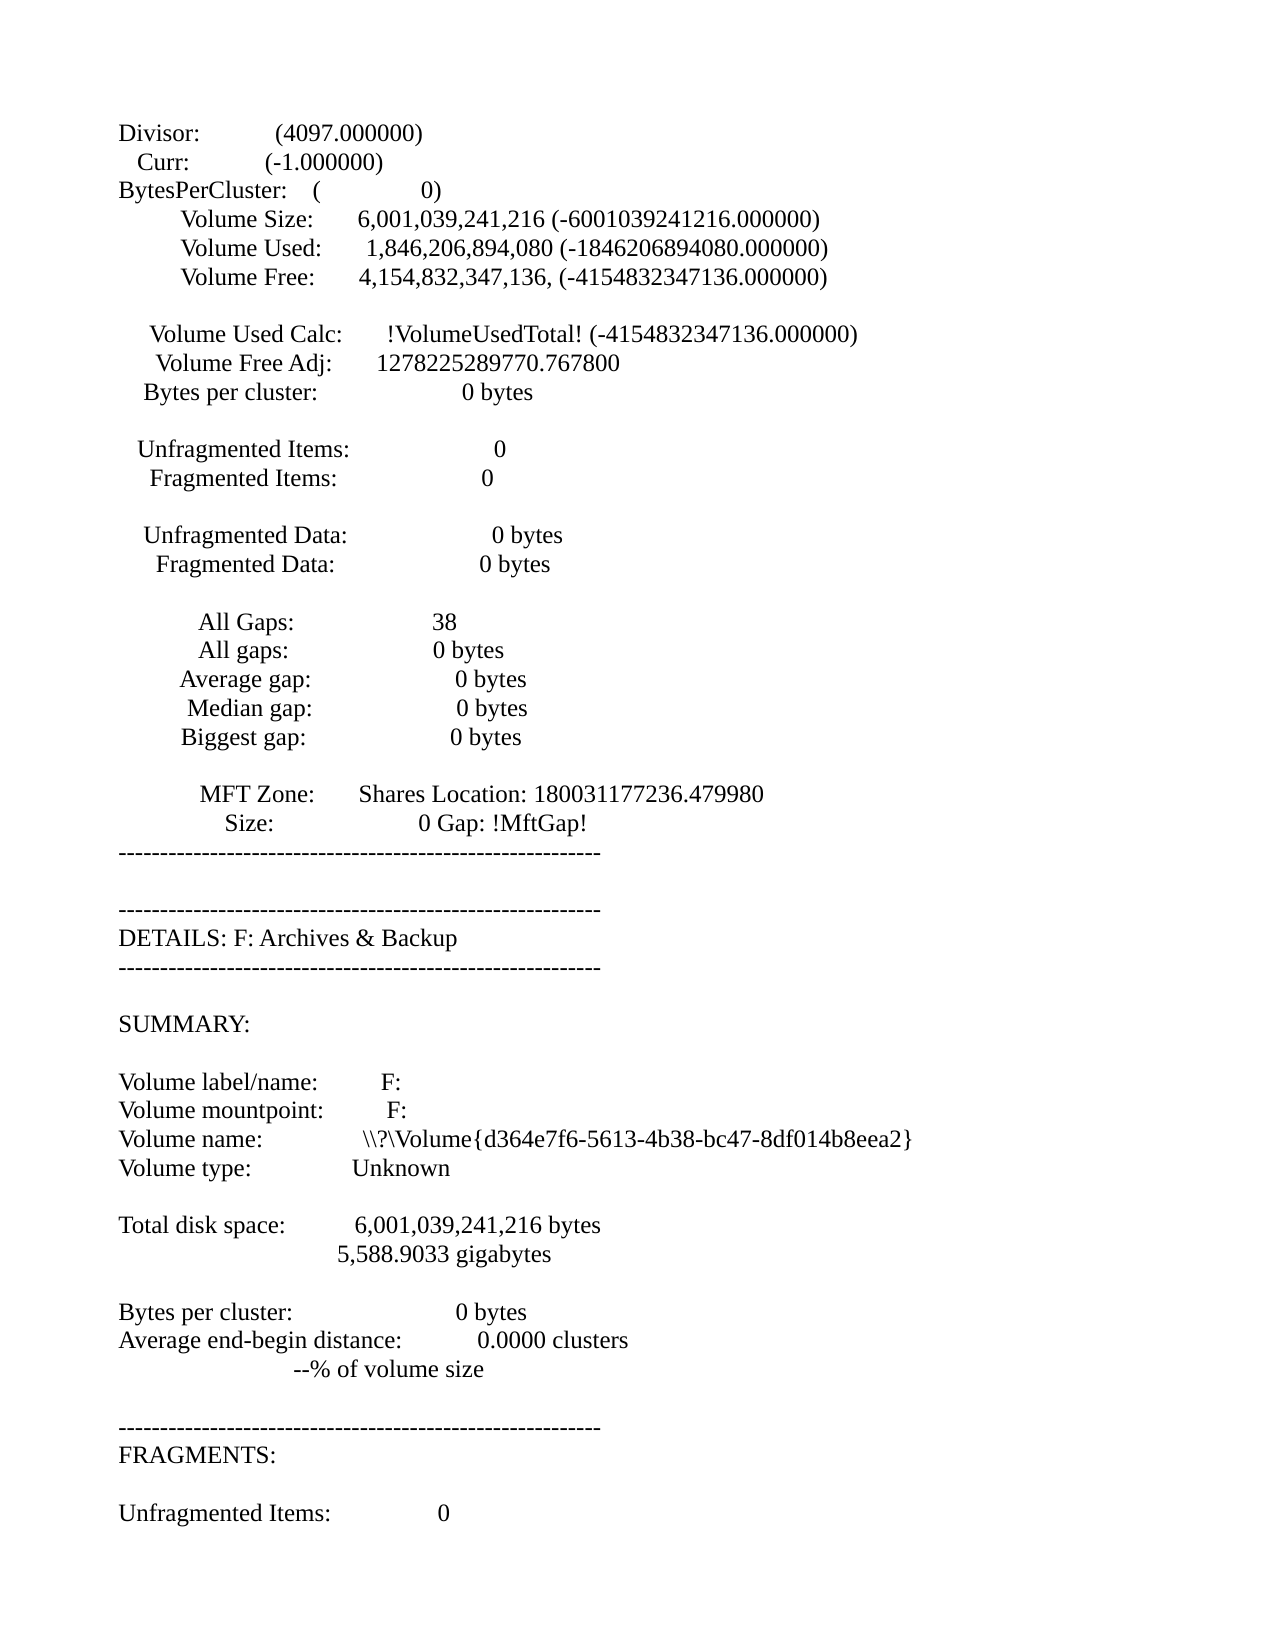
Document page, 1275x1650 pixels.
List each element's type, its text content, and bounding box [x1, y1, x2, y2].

text Fragmented Data: 0 bytes [118, 549, 1157, 578]
text Biggest gap: 0 bytes [118, 722, 1157, 751]
text MFT Zone: Shares Location: 180031177236.479980 [118, 779, 1157, 808]
text Unfragmented Data: 0 bytes [118, 521, 1157, 549]
text 5,588.9033 gigabytes [118, 1239, 1157, 1268]
text Unfragmented Items: 0 [118, 434, 1157, 463]
text ---------------------------------------------------------- [118, 1412, 1157, 1441]
text Bytes per cluster: 0 bytes [118, 377, 1157, 406]
text ---------------------------------------------------------- [118, 837, 1157, 866]
text Volume Used Calc: !VolumeUsedTotal! (-4154832347136.000000) [118, 319, 1157, 348]
text Volume Free Adj: 1278225289770.767800 [118, 348, 1157, 377]
text Bytes per cluster: 0 bytes [118, 1297, 1157, 1326]
text Median gap: 0 bytes [118, 693, 1157, 722]
text All gaps: 0 bytes [118, 636, 1157, 664]
text Volume type: Unknown [118, 1153, 1157, 1182]
text All Gaps: 38 [118, 607, 1157, 636]
text Volume Free: 4,154,832,347,136, (-4154832347136.000000) [118, 262, 1157, 291]
text Divisor: (4097.000000) [118, 118, 1157, 147]
text Curr: (-1.000000) [118, 147, 1157, 176]
text --% of volume size [118, 1354, 1157, 1383]
text Volume Size: 6,001,039,241,216 (-6001039241216.000000) [118, 204, 1157, 233]
text Average gap: 0 bytes [118, 664, 1157, 693]
text Total disk space: 6,001,039,241,216 bytes [118, 1211, 1157, 1239]
text FRAGMENTS: [118, 1441, 1157, 1469]
text SUMMARY: [118, 1009, 1157, 1038]
text Size: 0 Gap: !MftGap! [118, 808, 1157, 837]
text Volume mountpoint: F: [118, 1096, 1157, 1124]
text ---------------------------------------------------------- [118, 894, 1157, 923]
text Volume Used: 1,846,206,894,080 (-1846206894080.000000) [118, 233, 1157, 262]
text Average end-begin distance: 0.0000 clusters [118, 1326, 1157, 1354]
text Fragmented Items: 0 [118, 463, 1157, 492]
text Unfragmented Items: 0 [118, 1498, 1157, 1527]
text DETAILS: F: Archives & Backup [118, 923, 1157, 952]
text BytesPerCluster: ( 0) [118, 176, 1157, 204]
text ---------------------------------------------------------- [118, 952, 1157, 981]
text Volume name: \\?\Volume{d364e7f6-5613-4b38-bc47-8df014b8eea2} [118, 1124, 1157, 1153]
text Volume label/name: F: [118, 1067, 1157, 1096]
